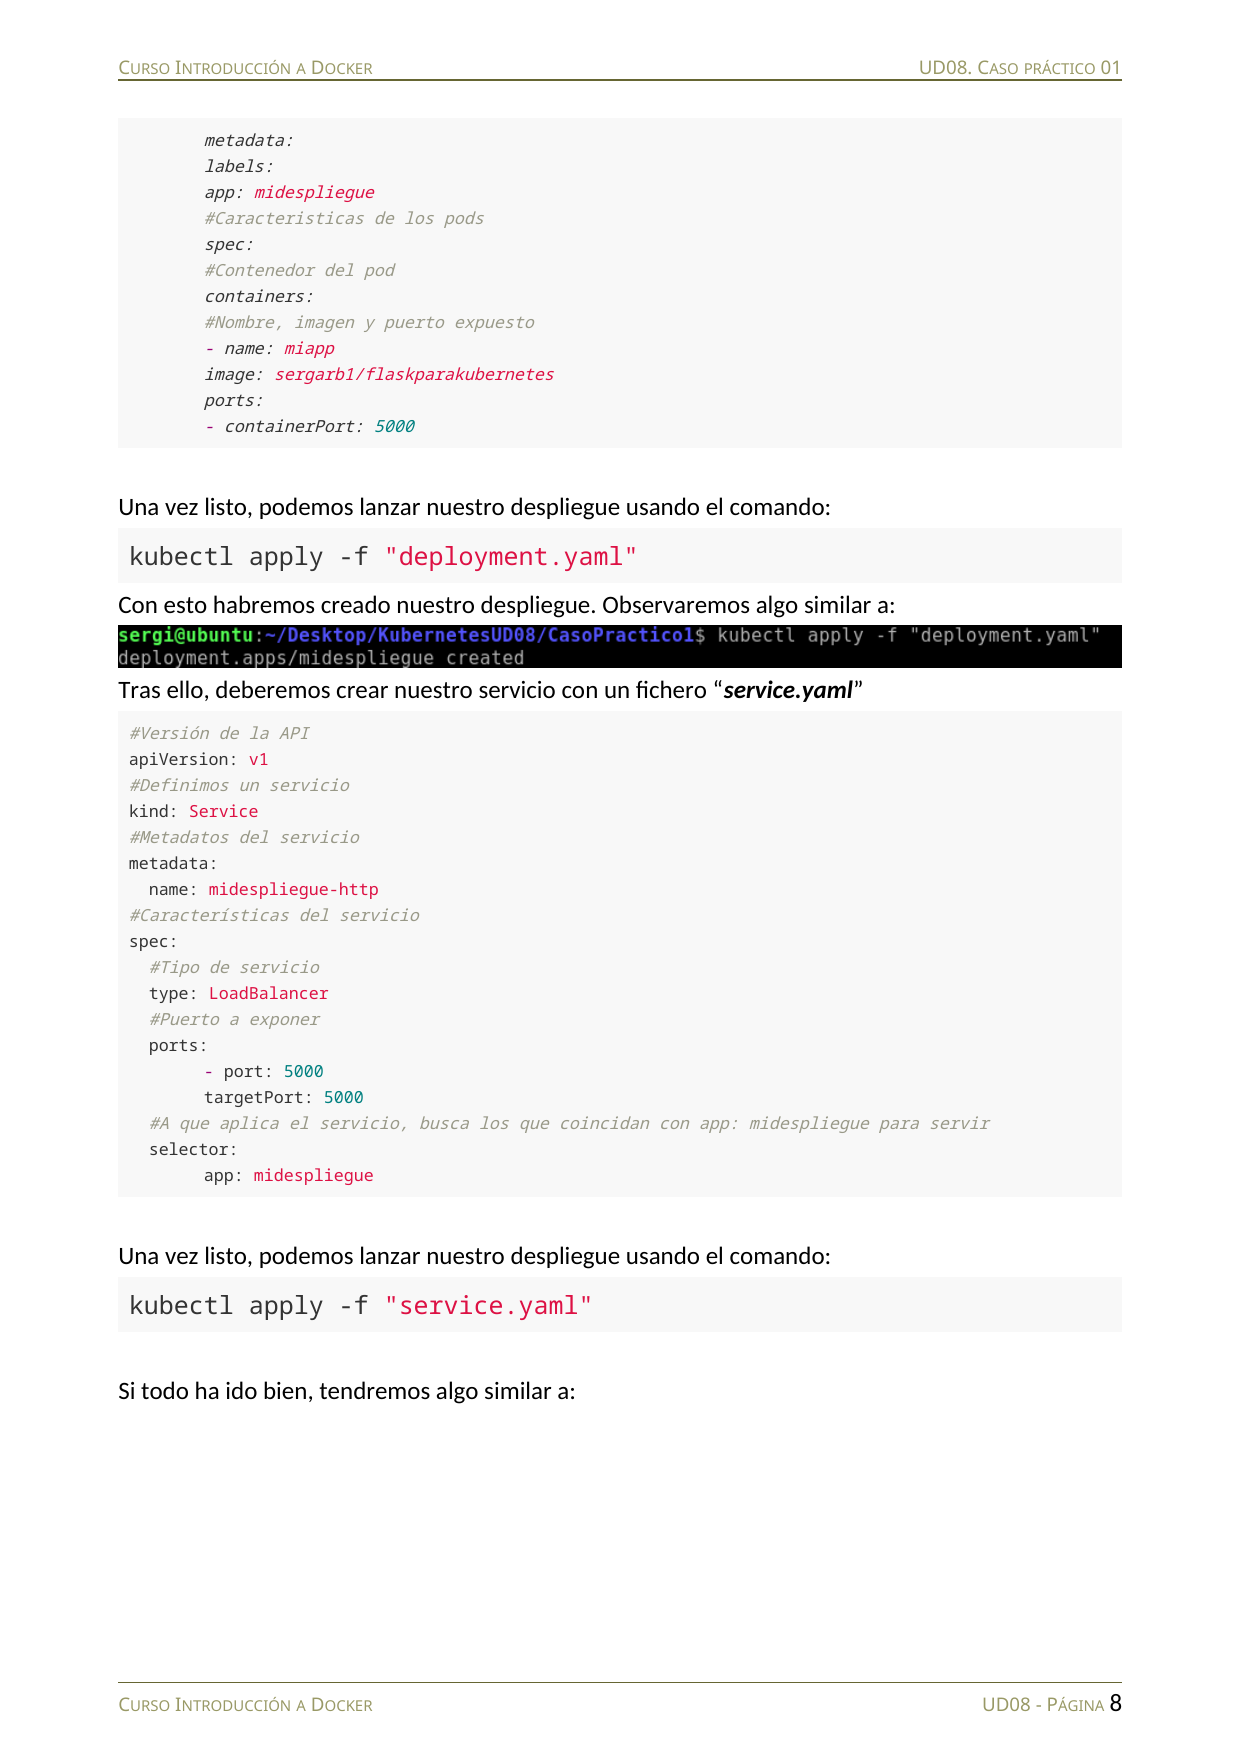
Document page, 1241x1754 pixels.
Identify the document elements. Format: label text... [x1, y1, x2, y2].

table_header #Versión de la API apiVersion: v1 #Definimos un servicio kind: Service #Metadatos del servicio metadata: name: midespliegue-http #Características del servicio spec: #Tipo de servicio type: LoadBalancer #Puerto a exponer ports: - port: 5000 targetPort: 5000 #A que aplica el servicio, busca los que coincidan con app: midespliegue para servir selector: app: midespliegue [118, 711, 1122, 1197]
picture [118, 625, 1122, 668]
text Con esto habremos creado nuestro despliegue. Observaremos algo similar a: [118, 589, 1122, 619]
text Si todo ha ido bien, tendremos algo similar a: [118, 1375, 1122, 1405]
text Una vez listo, podemos lanzar nuestro despliegue usando el comando: [118, 491, 1122, 521]
table_header kubectl apply -f "service.yaml" [118, 1277, 1122, 1332]
text Tras ello, deberemos crear nuestro servicio con un fichero “service.yaml” [118, 674, 1122, 704]
text Una vez listo, podemos lanzar nuestro despliegue usando el comando: [118, 1240, 1122, 1271]
table_header metadata: labels: app: midespliegue #Caracteristicas de los pods spec: #Contenedor del pod containers: #Nombre, imagen y puerto expuesto - name: miapp image: sergarb1/flaskparakubernetes ports: - containerPort: 5000 [118, 118, 1122, 448]
table_header kubectl apply -f "deployment.yaml" [118, 528, 1122, 583]
